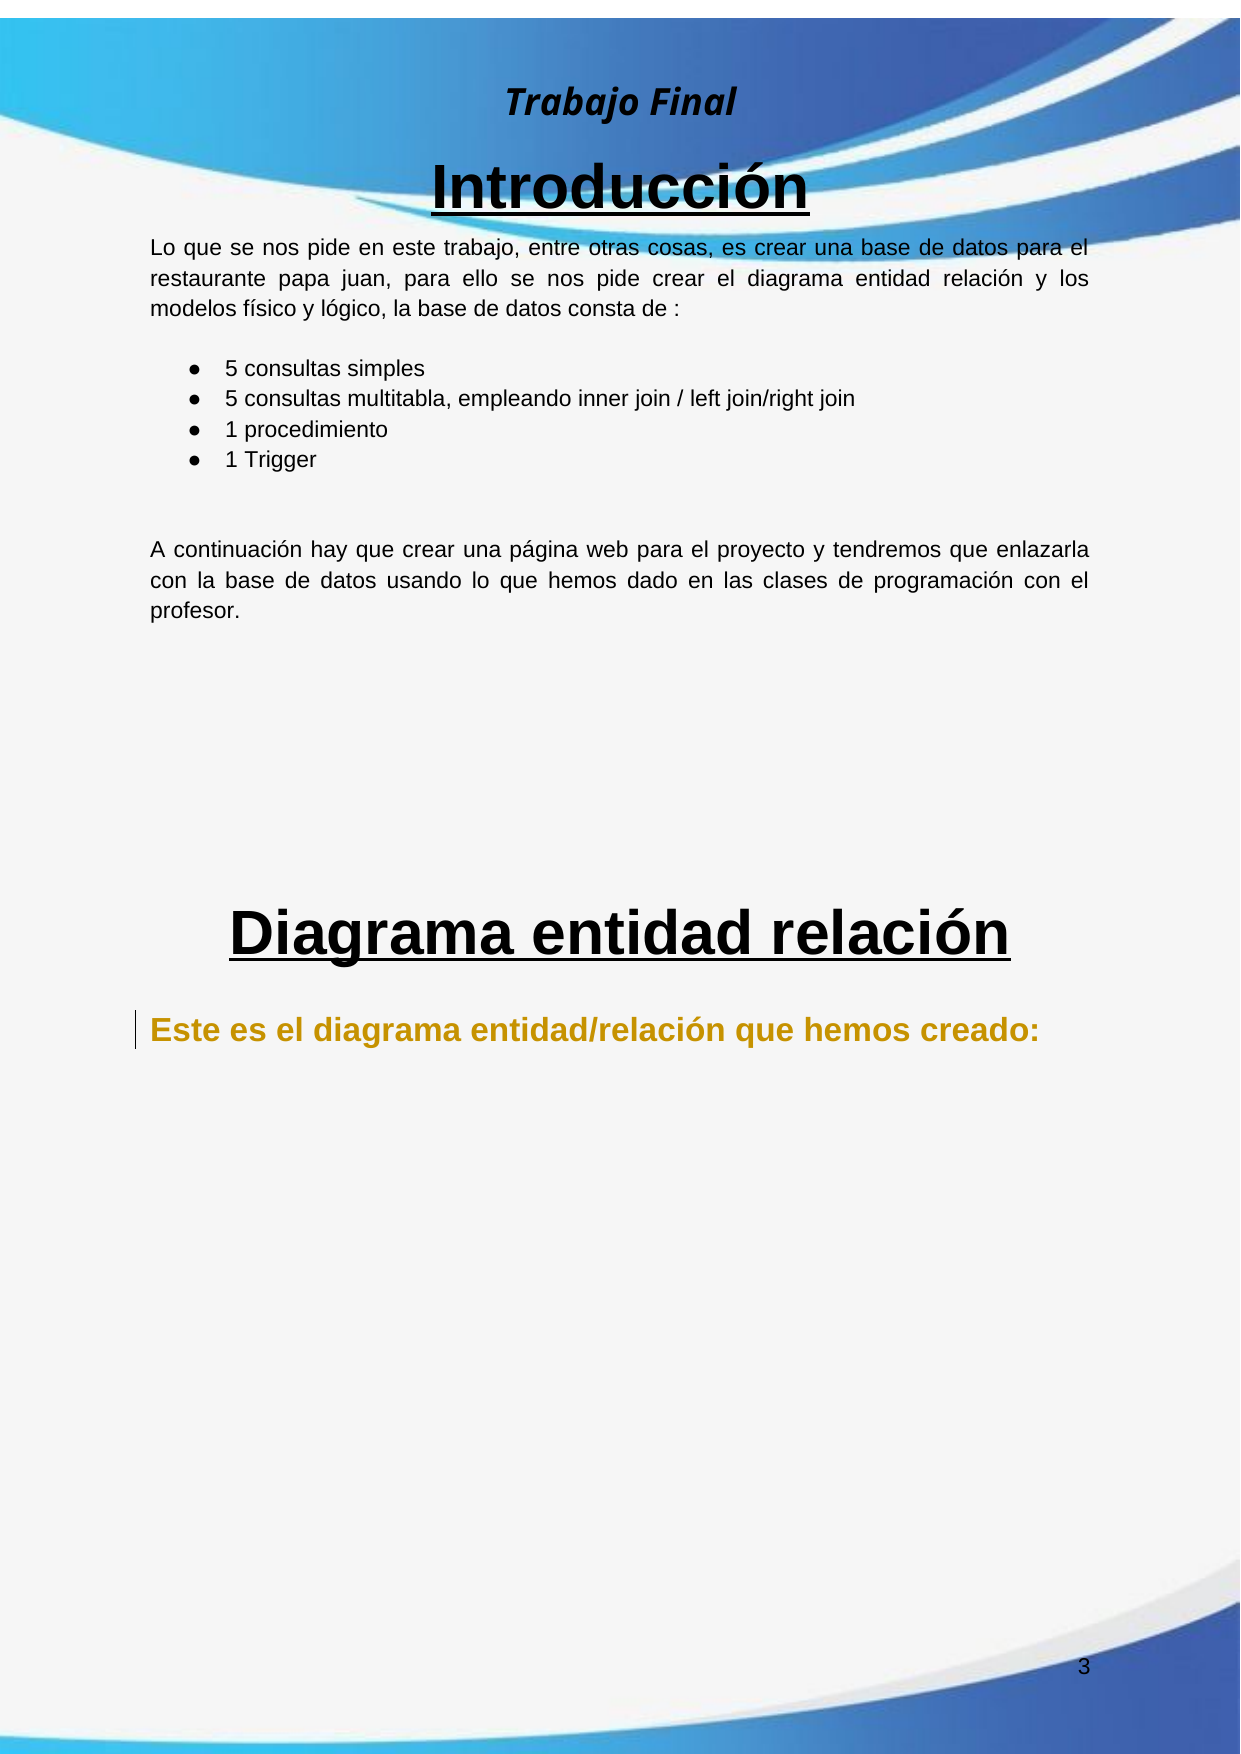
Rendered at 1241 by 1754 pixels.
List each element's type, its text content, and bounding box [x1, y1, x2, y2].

text Este es el diagrama entidad/relación que hemos creado: [150, 1010, 1090, 1049]
text Lo que se nos pide en este trabajo, entre otras cosas, es crear una base de datos para el restaurante papa juan, para ello se nos pide crear el diagrama entidad relación y los modelos físico y lógico, la base de datos consta de : [150, 234, 1090, 321]
list 5 consultas simples [187, 355, 1090, 382]
list 5 consultas multitabla, empleando inner join / left join/right join [187, 385, 1090, 412]
list 1 procedimiento [187, 416, 1090, 442]
list 1 Trigger [187, 446, 1090, 472]
subtitle Introducción [150, 150, 1090, 222]
subtitle Diagrama entidad relación [150, 896, 1090, 968]
text A continuación hay que crear una página web para el proyecto y tendremos que enlazarla con la base de datos usando lo que hemos dado en las clases de programación con el profesor. [150, 536, 1090, 623]
picture [0, 18, 1240, 1754]
